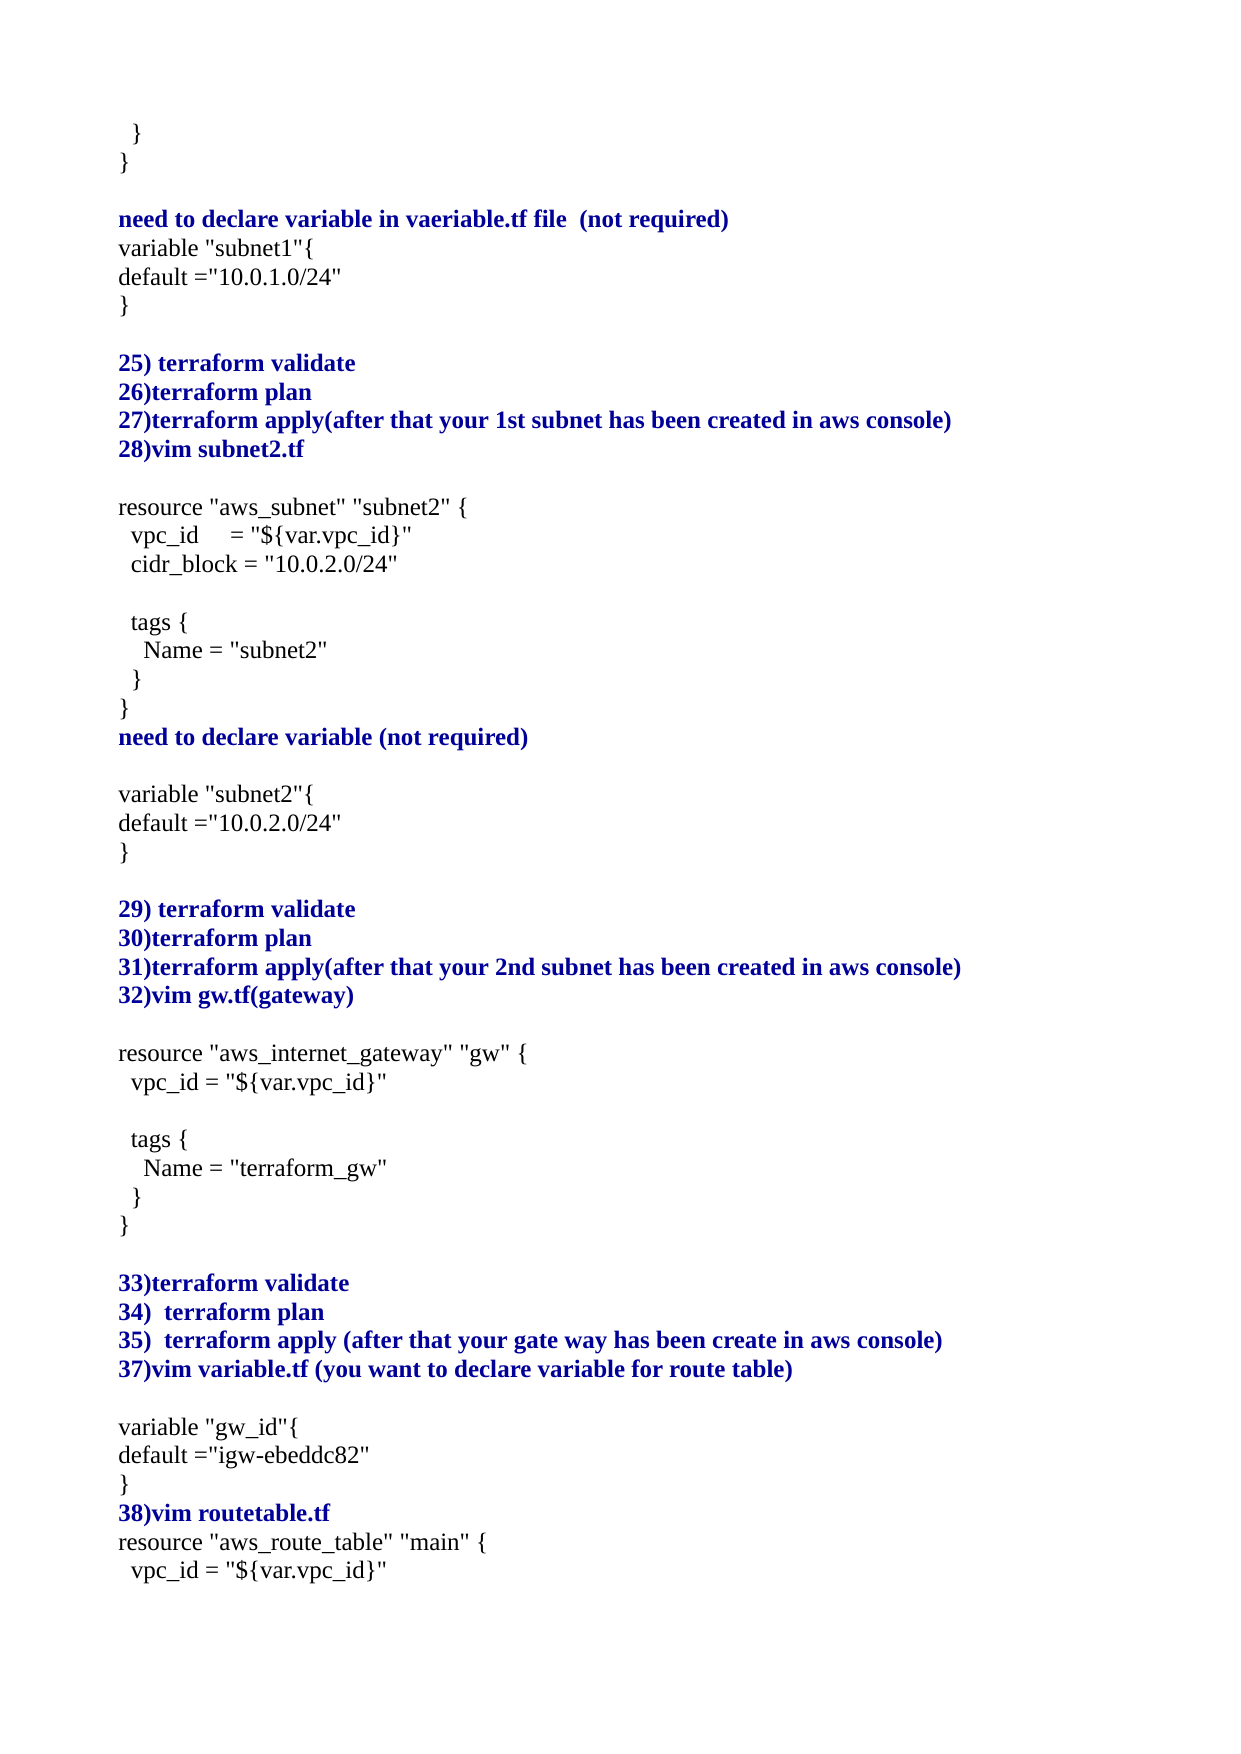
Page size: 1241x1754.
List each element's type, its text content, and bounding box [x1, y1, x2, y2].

text default ="10.0.1.0/24" [118, 262, 1122, 291]
text } [118, 837, 1122, 866]
text default ="igw-ebeddc82" [118, 1441, 1122, 1469]
text variable "gw_id"{ [118, 1412, 1122, 1441]
text } [118, 118, 1122, 147]
text need to declare variable (not required) [118, 722, 1122, 751]
text vpc_id = "${var.vpc_id}" [118, 1067, 1122, 1096]
text 38)vim routetable.tf [118, 1498, 1122, 1527]
text vpc_id = "${var.vpc_id}" [118, 1556, 1122, 1584]
text need to declare variable in vaeriable.tf file (not required) [118, 204, 1122, 233]
text } [118, 1469, 1122, 1498]
text 30)terraform plan [118, 923, 1122, 952]
text 26)terraform plan [118, 377, 1122, 406]
text tags { [118, 607, 1122, 636]
text } [118, 664, 1122, 693]
text 29) terraform validate [118, 894, 1122, 923]
text variable "subnet1"{ [118, 233, 1122, 262]
text vpc_id = "${var.vpc_id}" [118, 521, 1122, 549]
text resource "aws_route_table" "main" { [118, 1527, 1122, 1556]
text 28)vim subnet2.tf [118, 434, 1122, 463]
text } [118, 1211, 1122, 1239]
text Name = "subnet2" [118, 636, 1122, 664]
text 25) terraform validate [118, 348, 1122, 377]
text 35) terraform apply (after that your gate way has been create in aws console) [118, 1326, 1122, 1354]
text Name = "terraform_gw" [118, 1153, 1122, 1182]
text variable "subnet2"{ [118, 779, 1122, 808]
text } [118, 291, 1122, 319]
text 32)vim gw.tf(gateway) [118, 981, 1122, 1009]
text } [118, 693, 1122, 722]
text default ="10.0.2.0/24" [118, 808, 1122, 837]
text resource "aws_subnet" "subnet2" { [118, 492, 1122, 521]
text tags { [118, 1124, 1122, 1153]
text resource "aws_internet_gateway" "gw" { [118, 1038, 1122, 1067]
text 37)vim variable.tf (you want to declare variable for route table) [118, 1354, 1122, 1383]
text } [118, 1182, 1122, 1211]
text 27)terraform apply(after that your 1st subnet has been created in aws console) [118, 406, 1122, 434]
text 34) terraform plan [118, 1297, 1122, 1326]
text 33)terraform validate [118, 1268, 1122, 1297]
text 31)terraform apply(after that your 2nd subnet has been created in aws console) [118, 952, 1122, 981]
text } [118, 147, 1122, 176]
text cidr_block = "10.0.2.0/24" [118, 549, 1122, 578]
